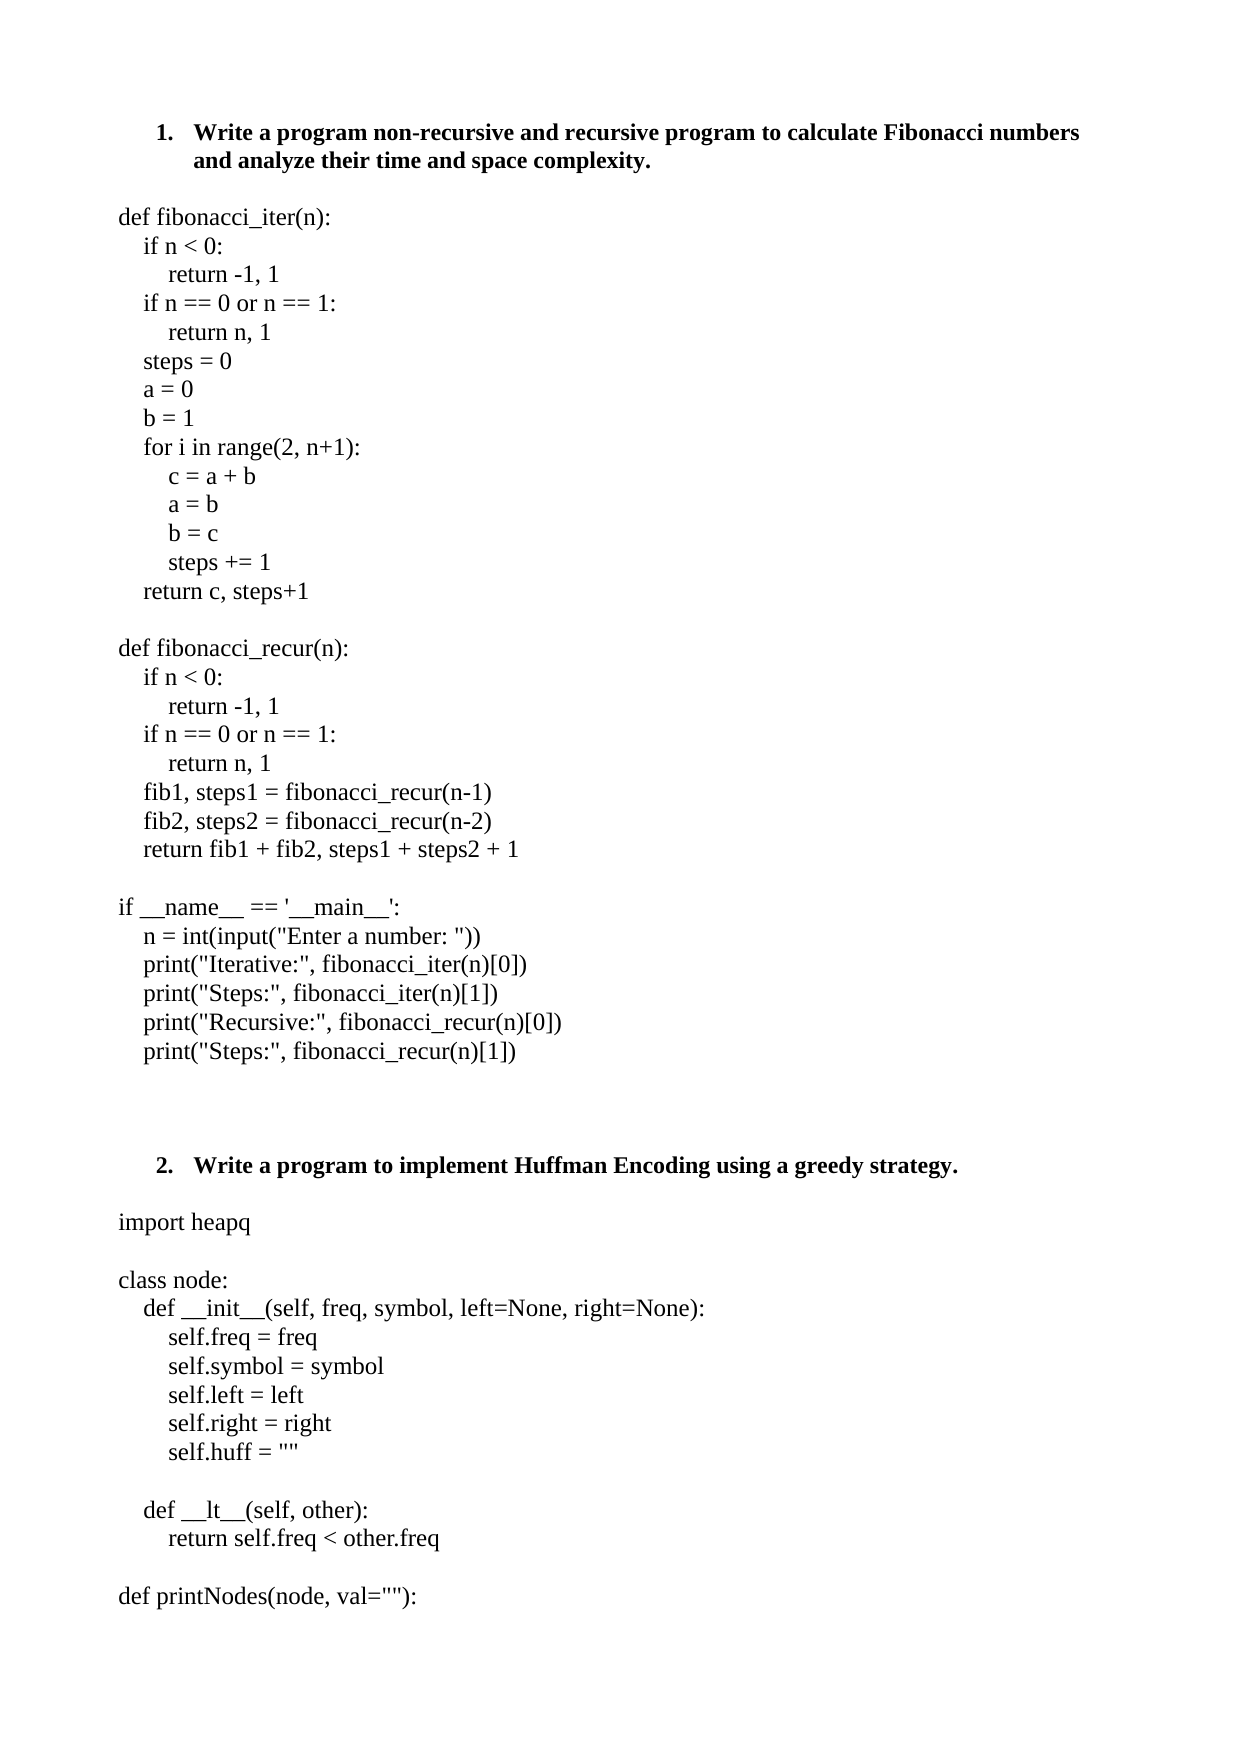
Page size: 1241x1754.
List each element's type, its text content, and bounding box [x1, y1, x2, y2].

text a = b [118, 489, 1122, 518]
text steps = 0 [118, 346, 1122, 374]
text def __lt__(self, other): [118, 1495, 1122, 1523]
text c = a + b [118, 461, 1122, 489]
text return -1, 1 [118, 691, 1122, 719]
text print("Steps:", fibonacci_iter(n)[1]) [118, 978, 1122, 1007]
text return -1, 1 [118, 259, 1122, 288]
text for i in range(2, n+1): [118, 432, 1122, 461]
text if n < 0: [118, 662, 1122, 691]
text if n == 0 or n == 1: [118, 288, 1122, 317]
text self.symbol = symbol [118, 1351, 1122, 1380]
text self.right = right [118, 1408, 1122, 1437]
text a = 0 [118, 374, 1122, 403]
text fib1, steps1 = fibonacci_recur(n-1) [118, 777, 1122, 806]
text return fib1 + fib2, steps1 + steps2 + 1 [118, 834, 1122, 863]
text import heapq [118, 1207, 1122, 1236]
text self.freq = freq [118, 1322, 1122, 1351]
text return n, 1 [118, 317, 1122, 346]
text return self.freq < other.freq [118, 1523, 1122, 1552]
text print("Steps:", fibonacci_recur(n)[1]) [118, 1036, 1122, 1064]
text self.left = left [118, 1380, 1122, 1408]
text def fibonacci_recur(n): [118, 633, 1122, 662]
text def printNodes(node, val=""): [118, 1581, 1122, 1610]
text steps += 1 [118, 547, 1122, 576]
text print("Iterative:", fibonacci_iter(n)[0]) [118, 949, 1122, 978]
text def fibonacci_iter(n): [118, 202, 1122, 231]
text class node: [118, 1265, 1122, 1293]
text return n, 1 [118, 748, 1122, 777]
text def __init__(self, freq, symbol, left=None, right=None): [118, 1293, 1122, 1322]
list Write a program non-recursive and recursive program to calculate Fibonacci numbers and analyze their time and space complexity. [156, 118, 1122, 173]
text self.huff = "" [118, 1437, 1122, 1466]
text if n == 0 or n == 1: [118, 719, 1122, 748]
text if __name__ == '__main__': [118, 892, 1122, 921]
text n = int(input("Enter a number: ")) [118, 921, 1122, 949]
text fib2, steps2 = fibonacci_recur(n-2) [118, 806, 1122, 834]
text return c, steps+1 [118, 576, 1122, 604]
text b = c [118, 518, 1122, 547]
text b = 1 [118, 403, 1122, 432]
text if n < 0: [118, 231, 1122, 259]
text print("Recursive:", fibonacci_recur(n)[0]) [118, 1007, 1122, 1036]
list Write a program to implement Huffman Encoding using a greedy strategy. [156, 1151, 1122, 1178]
